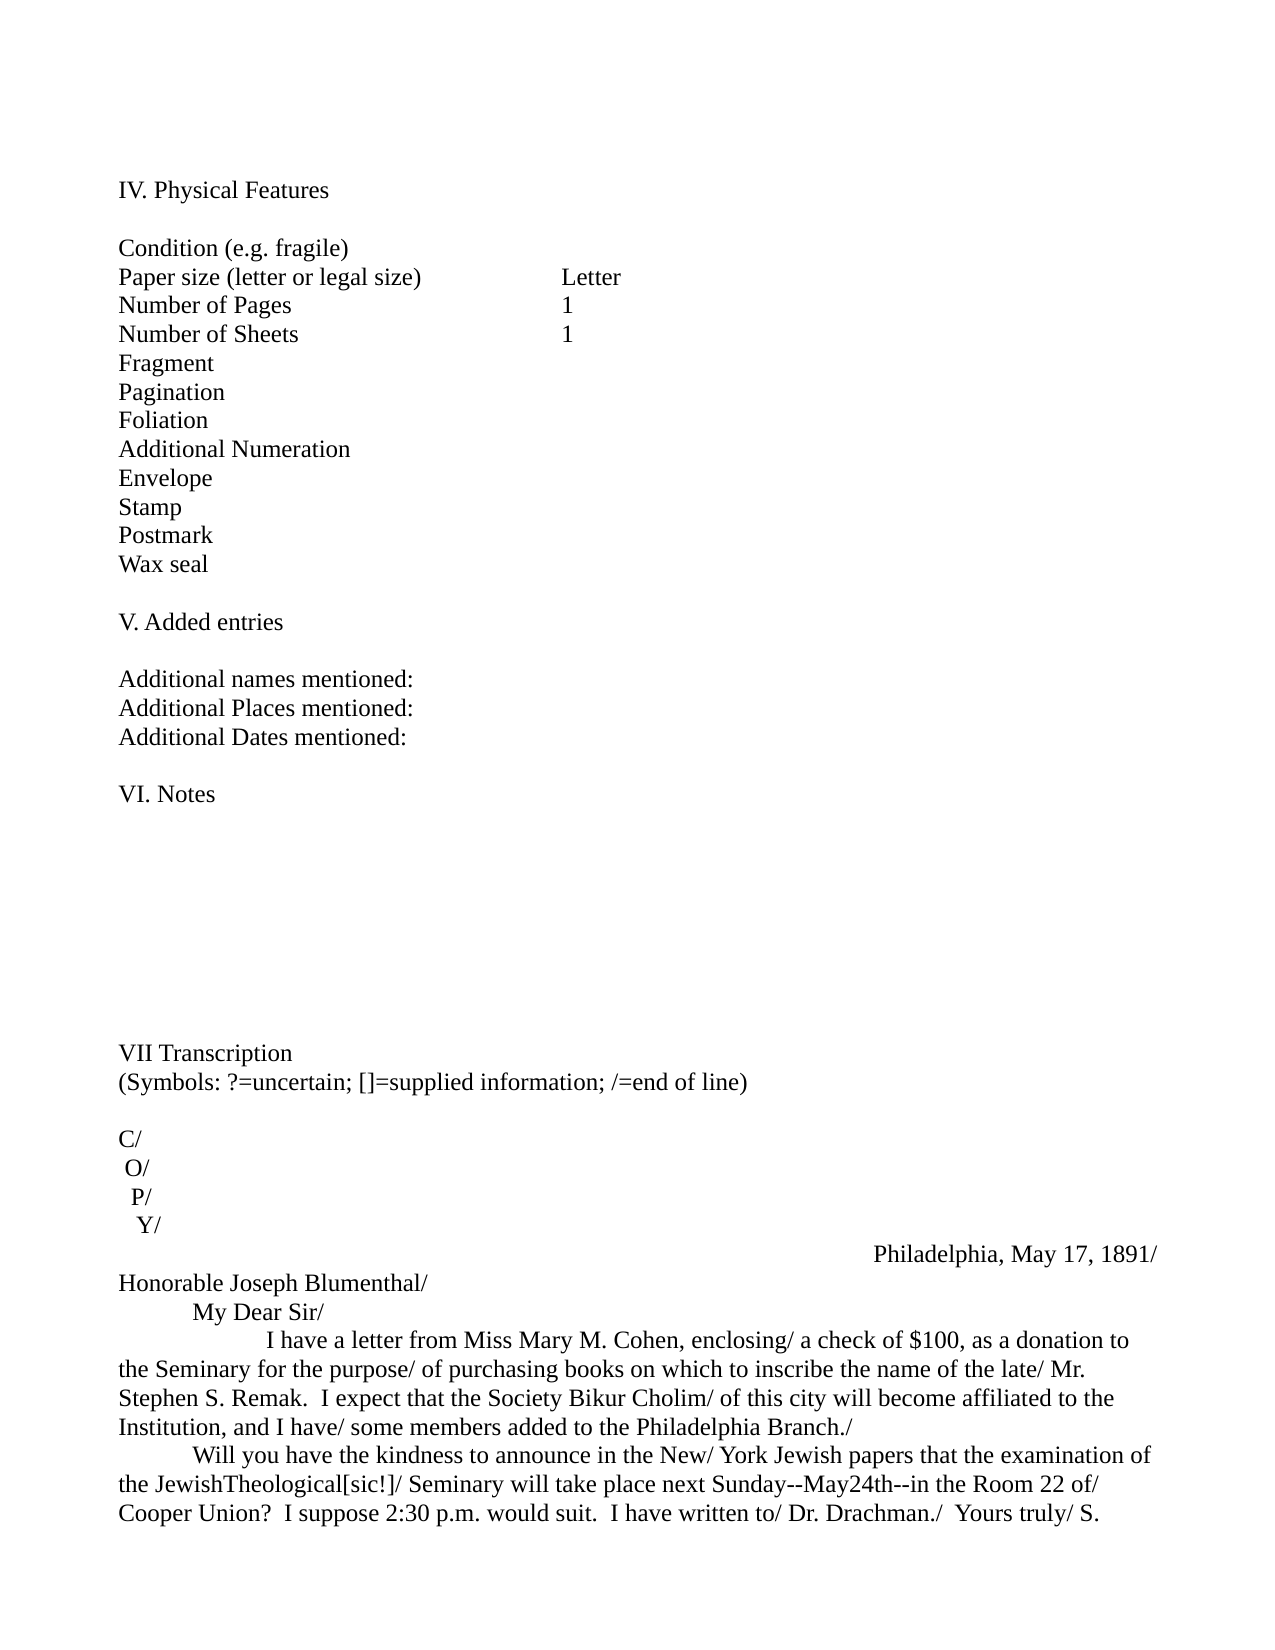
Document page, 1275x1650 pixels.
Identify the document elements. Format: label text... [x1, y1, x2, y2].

text Envelope [118, 463, 1157, 492]
text Number of Pages 1 [118, 291, 1157, 319]
text Paper size (letter or legal size) Letter [118, 262, 1157, 291]
text (Symbols: ?=uncertain; []=supplied information; /=end of line) [118, 1067, 1157, 1096]
text Number of Sheets 1 [118, 319, 1157, 348]
text VII Transcription [118, 1038, 1157, 1067]
text Pagination [118, 377, 1157, 406]
text I have a letter from Miss Mary M. Cohen, enclosing/ a check of $100, as a donation to the Seminary for the purpose/ of purchasing books on which to inscribe the name of the late/ Mr. Stephen S. Remak. I expect that the Society Bikur Cholim/ of this city will become affiliated to the Institution, and I have/ some members added to the Philadelphia Branch./ [118, 1326, 1157, 1441]
text O/ [118, 1153, 1157, 1182]
text Philadelphia, May 17, 1891/ [118, 1239, 1157, 1268]
text Condition (e.g. fragile) [118, 233, 1157, 262]
text Foliation [118, 406, 1157, 434]
text Additional names mentioned: [118, 664, 1157, 693]
text Postma rk [118, 521, 1157, 549]
text VI. Notes [118, 779, 1157, 808]
text Additional Places mentioned: [118, 693, 1157, 722]
text Wax seal [118, 549, 1157, 578]
text Stamp [118, 492, 1157, 521]
text Honorable Joseph Blumenthal/ [118, 1268, 1157, 1297]
text Will you have the kindness to announce in the New/ York Jewish papers that the examination of the JewishTheological[sic!]/ Seminary will take place next Sunday--May24th--in the Room 22 of/ Cooper Union? I suppose 2:30 p.m. would suit. I have written to/ Dr. Drachman./ Yours truly/ S. [118, 1441, 1157, 1527]
text My Dear Sir/ [118, 1297, 1157, 1326]
text C/ [118, 1124, 1157, 1153]
text P/ [118, 1182, 1157, 1211]
text Additional Dates mentioned: [118, 722, 1157, 751]
text Y/ [118, 1211, 1157, 1239]
text Additional Numeration [118, 434, 1157, 463]
text IV. Physical Features [118, 176, 1157, 204]
text Fragment [118, 348, 1157, 377]
text V. Added entries [118, 607, 1157, 636]
